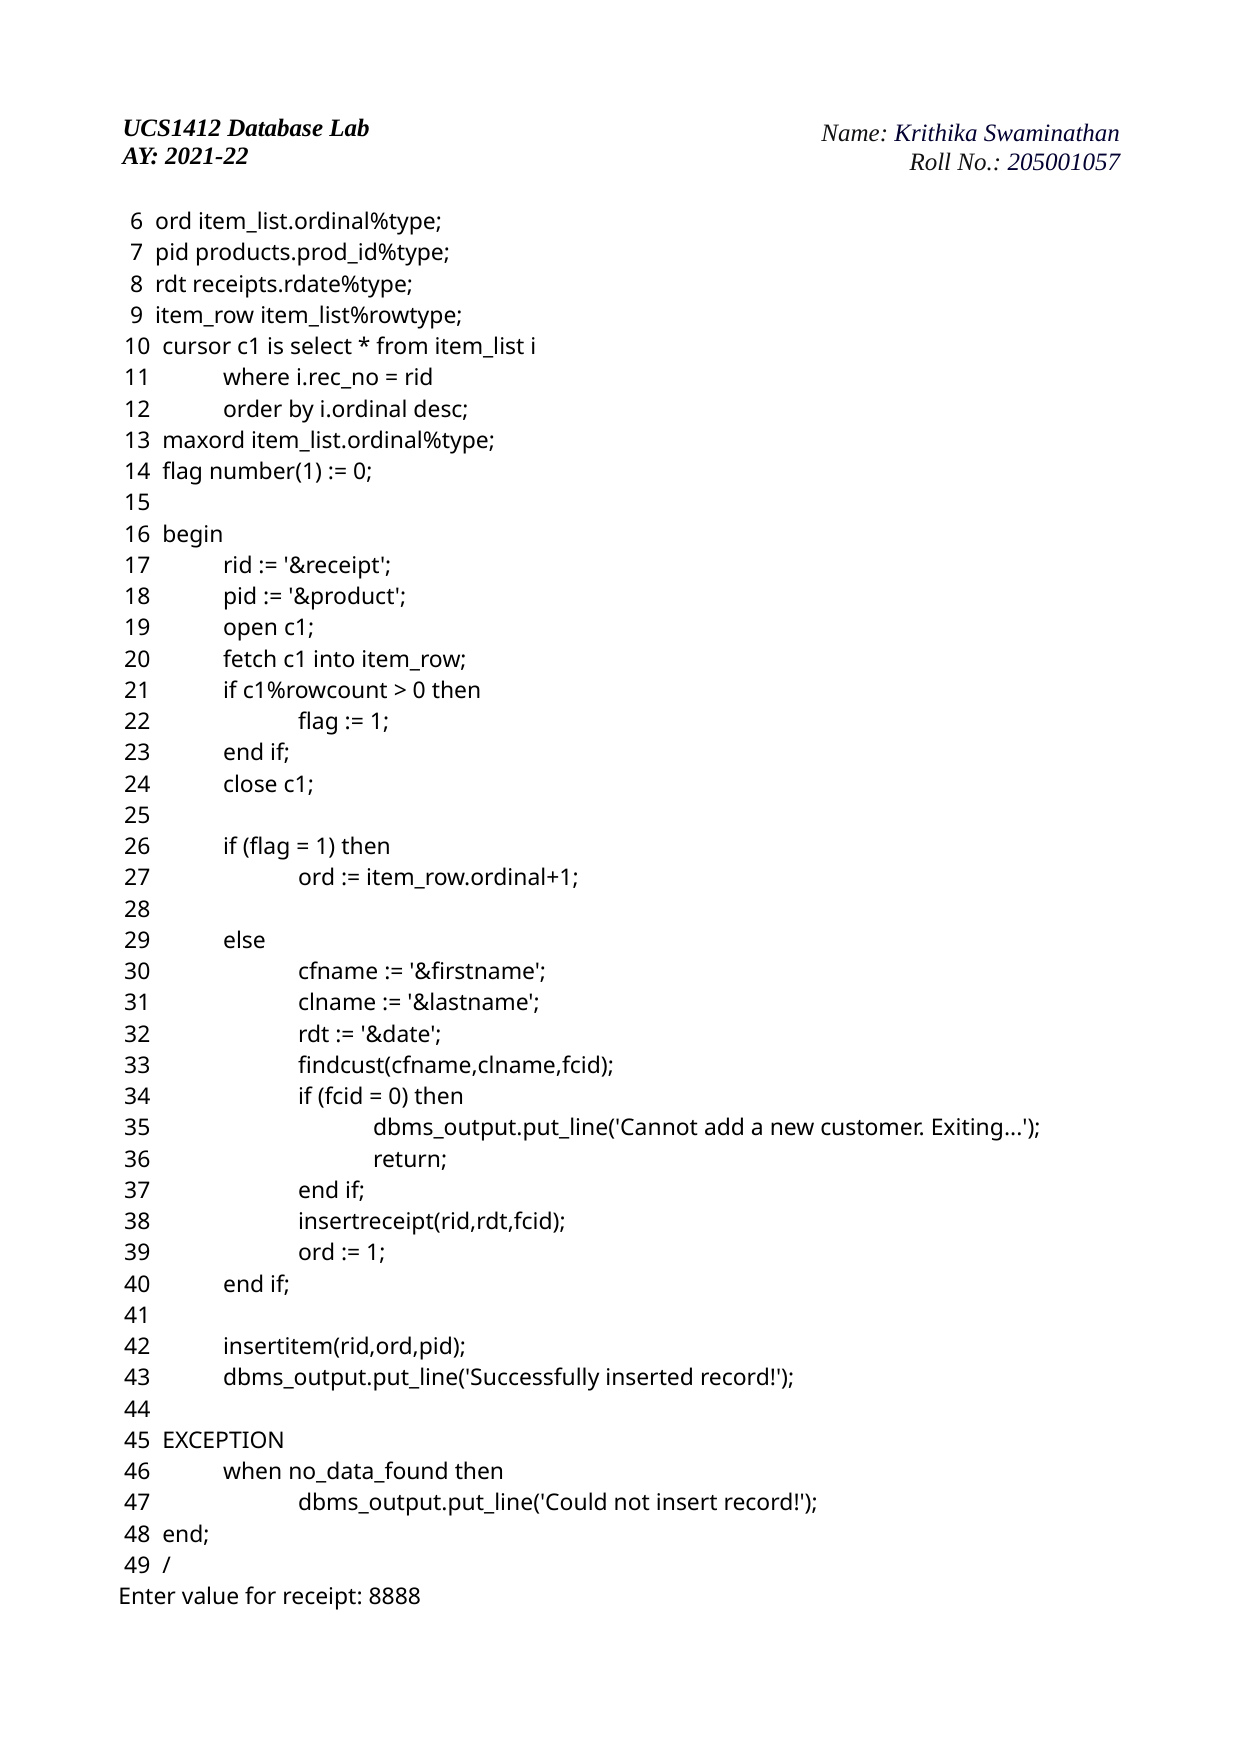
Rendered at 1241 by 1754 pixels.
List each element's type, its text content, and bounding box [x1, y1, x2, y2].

text 20 fetch c1 into item_row; [118, 643, 1122, 674]
text 10 cursor c1 is select * from item_list i [118, 330, 1122, 361]
text 16 begin [118, 518, 1122, 549]
text Enter value for receipt: 8888 [118, 1580, 1122, 1611]
text 46 when no_data_found then [118, 1455, 1122, 1486]
text 44 [118, 1393, 1122, 1424]
text 41 [118, 1299, 1122, 1330]
text 13 maxord item_list.ordinal%type; [118, 424, 1122, 455]
text 9 item_row item_list%rowtype; [118, 299, 1122, 330]
text 27 ord := item_row.ordinal+1; [118, 861, 1122, 893]
text 38 insertreceipt(rid,rdt,fcid); [118, 1205, 1122, 1236]
text 25 [118, 799, 1122, 830]
text 23 end if; [118, 736, 1122, 768]
text 24 close c1; [118, 768, 1122, 799]
text 6 ord item_list.ordinal%type; [118, 205, 1122, 236]
text 42 insertitem(rid,ord,pid); [118, 1330, 1122, 1361]
text 22 flag := 1; [118, 705, 1122, 736]
text 45 EXCEPTION [118, 1424, 1122, 1455]
text 8 rdt receipts.rdate%type; [118, 268, 1122, 299]
text 17 rid := '&receipt'; [118, 549, 1122, 580]
text 34 if (fcid = 0) then [118, 1080, 1122, 1111]
text 40 end if; [118, 1268, 1122, 1299]
text 33 findcust(cfname,clname,fcid); [118, 1049, 1122, 1080]
text 43 dbms_output.put_line('Successfully inserted record!'); [118, 1361, 1122, 1393]
text 37 end if; [118, 1174, 1122, 1205]
text 32 rdt := '&date'; [118, 1018, 1122, 1049]
text 31 clname := '&lastname'; [118, 986, 1122, 1018]
text 49 / [118, 1549, 1122, 1580]
text 12 order by i.ordinal desc; [118, 393, 1122, 424]
text 7 pid products.prod_id%type; [118, 236, 1122, 268]
text 21 if c1%rowcount > 0 then [118, 674, 1122, 705]
text 30 cfname := '&firstname'; [118, 955, 1122, 986]
text 19 open c1; [118, 611, 1122, 643]
text 11 where i.rec_no = rid [118, 361, 1122, 393]
text 36 return; [118, 1143, 1122, 1174]
text 18 pid := '&product'; [118, 580, 1122, 611]
text 29 else [118, 924, 1122, 955]
text 28 [118, 893, 1122, 924]
text 14 flag number(1) := 0; [118, 455, 1122, 486]
text 47 dbms_output.put_line('Could not insert record!'); [118, 1486, 1122, 1518]
text 48 end; [118, 1518, 1122, 1549]
text 35 dbms_output.put_line('Cannot add a new customer. Exiting...'); [118, 1111, 1122, 1143]
text 15 [118, 486, 1122, 518]
text 39 ord := 1; [118, 1236, 1122, 1268]
text 26 if (flag = 1) then [118, 830, 1122, 861]
